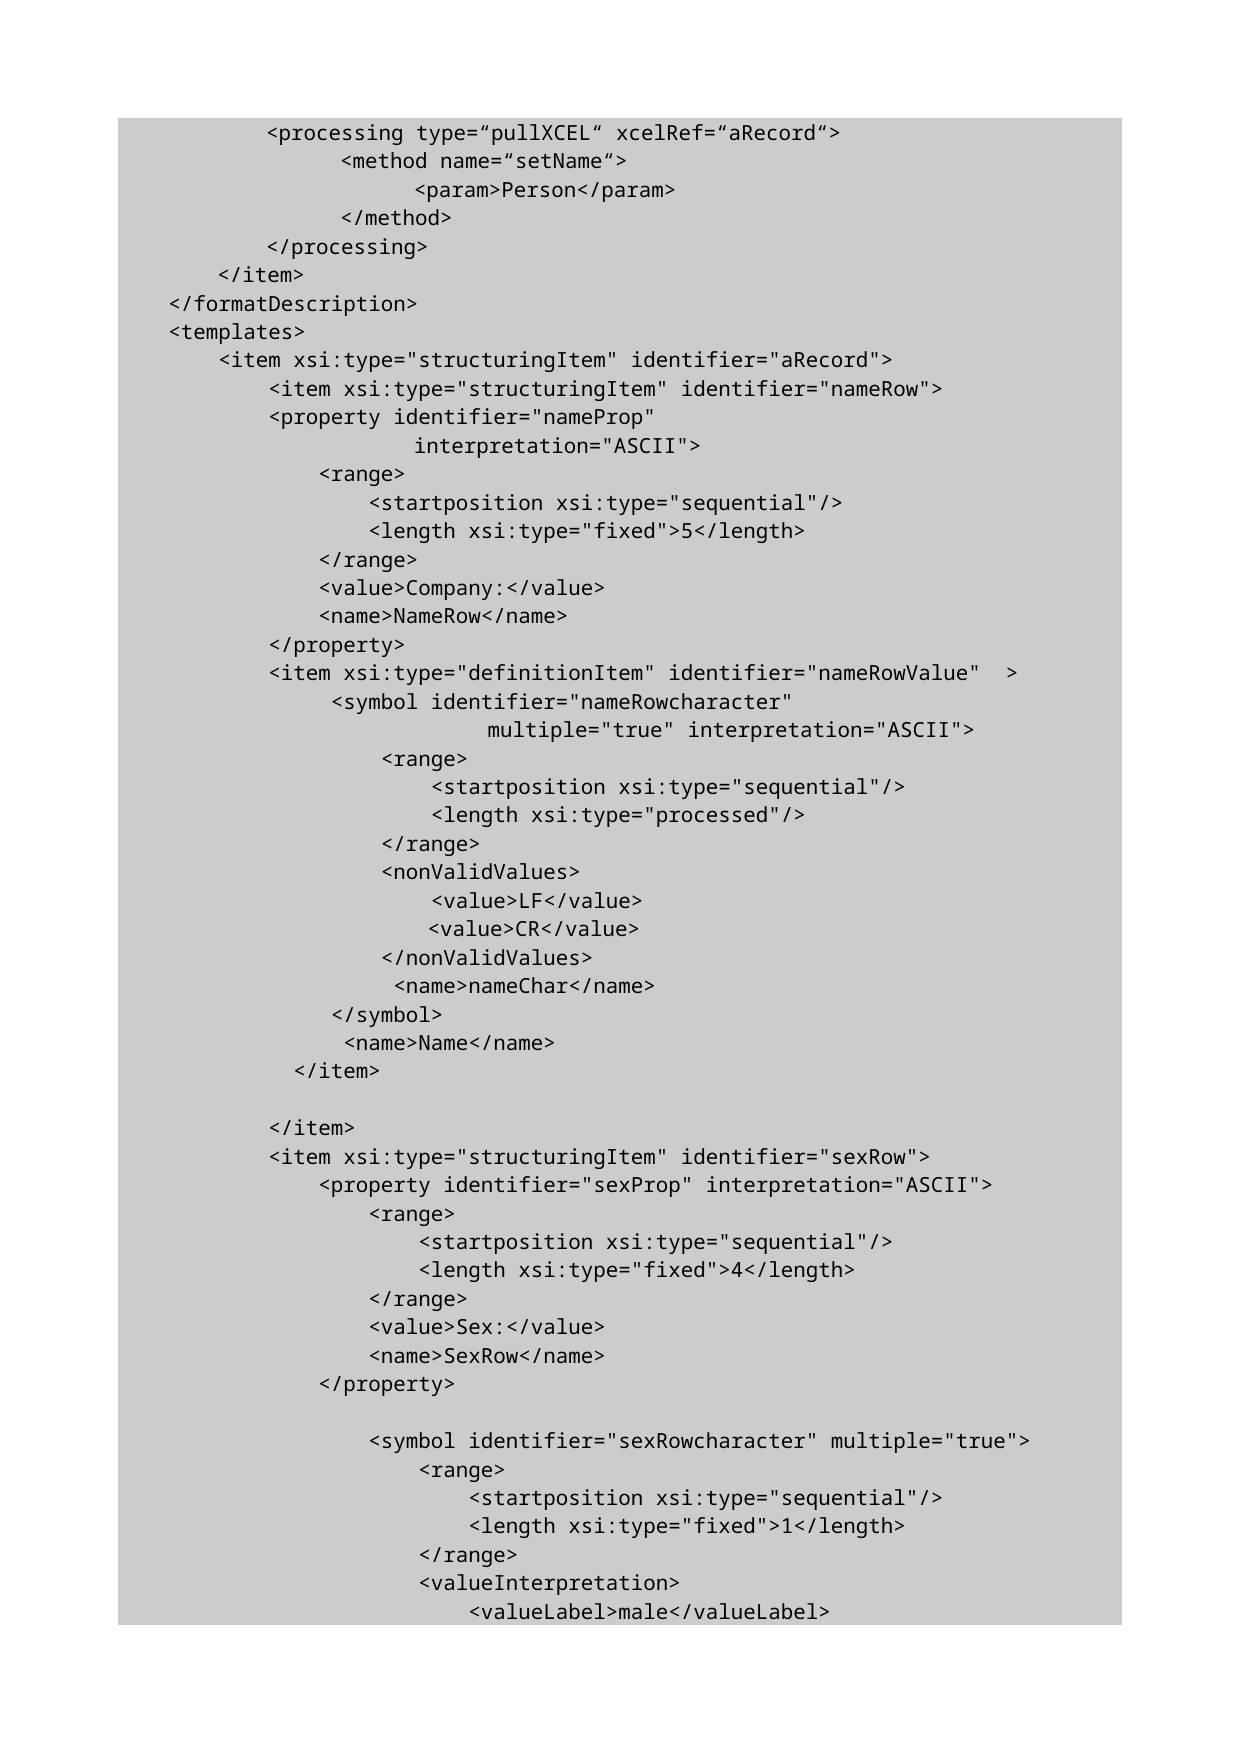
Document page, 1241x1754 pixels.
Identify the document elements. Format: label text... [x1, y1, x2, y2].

text multiple="true" interpretation="ASCII"> [118, 715, 1122, 744]
text </nonValidValues> [118, 943, 1122, 971]
text <range> [118, 1455, 1122, 1483]
text </range> [118, 545, 1122, 573]
text <range> [118, 744, 1122, 772]
text <length xsi:type="fixed">1</length> [118, 1512, 1122, 1540]
text <length xsi:type="fixed">5</length> [118, 516, 1122, 545]
text </range> [118, 1540, 1122, 1568]
text <property identifier="nameProp" [118, 402, 1122, 431]
text <range> [118, 1199, 1122, 1227]
text </item> [118, 260, 1122, 289]
text <param>Person</param> [118, 175, 1122, 203]
text </item> [118, 1057, 1122, 1085]
text <nonValidValues> [118, 857, 1122, 886]
text <startposition xsi:type="sequential"/> [118, 1483, 1122, 1512]
text </property> [118, 1369, 1122, 1398]
text </processing> [118, 232, 1122, 260]
text <startposition xsi:type="sequential"/> [118, 1227, 1122, 1256]
text <symbol identifier="sexRowcharacter" multiple="true"> [118, 1426, 1122, 1455]
text <item xsi:type="definitionItem" identifier="nameRowValue" > [118, 658, 1122, 687]
text <length xsi:type="fixed">4</length> [118, 1256, 1122, 1284]
text </property> [118, 630, 1122, 658]
text <name>SexRow</name> [118, 1341, 1122, 1369]
text <range> [118, 459, 1122, 488]
text </method> [118, 203, 1122, 232]
text <value>CR</value> [118, 914, 1122, 943]
text <name>Name</name> [118, 1028, 1122, 1057]
text interpretation="ASCII"> [118, 431, 1122, 459]
text <item xsi:type="structuringItem" identifier="sexRow"> [118, 1142, 1122, 1170]
text <startposition xsi:type="sequential"/> [118, 488, 1122, 516]
text </symbol> [118, 1000, 1122, 1028]
text <processing type=“pullXCEL“ xcelRef=“aRecord“> [118, 118, 1122, 147]
text <item xsi:type="structuringItem" identifier="aRecord"> [118, 346, 1122, 374]
text <value>LF</value> [118, 886, 1122, 914]
text <startposition xsi:type="sequential"/> [118, 772, 1122, 801]
text </item> [118, 1113, 1122, 1142]
text <valueInterpretation> [118, 1568, 1122, 1597]
text <name>NameRow</name> [118, 602, 1122, 630]
text <value>Sex:</value> [118, 1312, 1122, 1341]
text <method name=“setName“> [118, 147, 1122, 175]
text <item xsi:type="structuringItem" identifier="nameRow"> [118, 374, 1122, 402]
text <valueLabel>male</valueLabel> [118, 1597, 1122, 1625]
text <length xsi:type="processed"/> [118, 801, 1122, 829]
text <templates> [118, 317, 1122, 346]
text <name>nameChar</name> [118, 971, 1122, 1000]
text <value>Company:</value> [118, 573, 1122, 602]
text <property identifier="sexProp" interpretation="ASCII"> [118, 1170, 1122, 1199]
text </formatDescription> [118, 289, 1122, 317]
text </range> [118, 1284, 1122, 1312]
text </range> [118, 829, 1122, 857]
text <symbol identifier="nameRowcharacter" [118, 687, 1122, 715]
